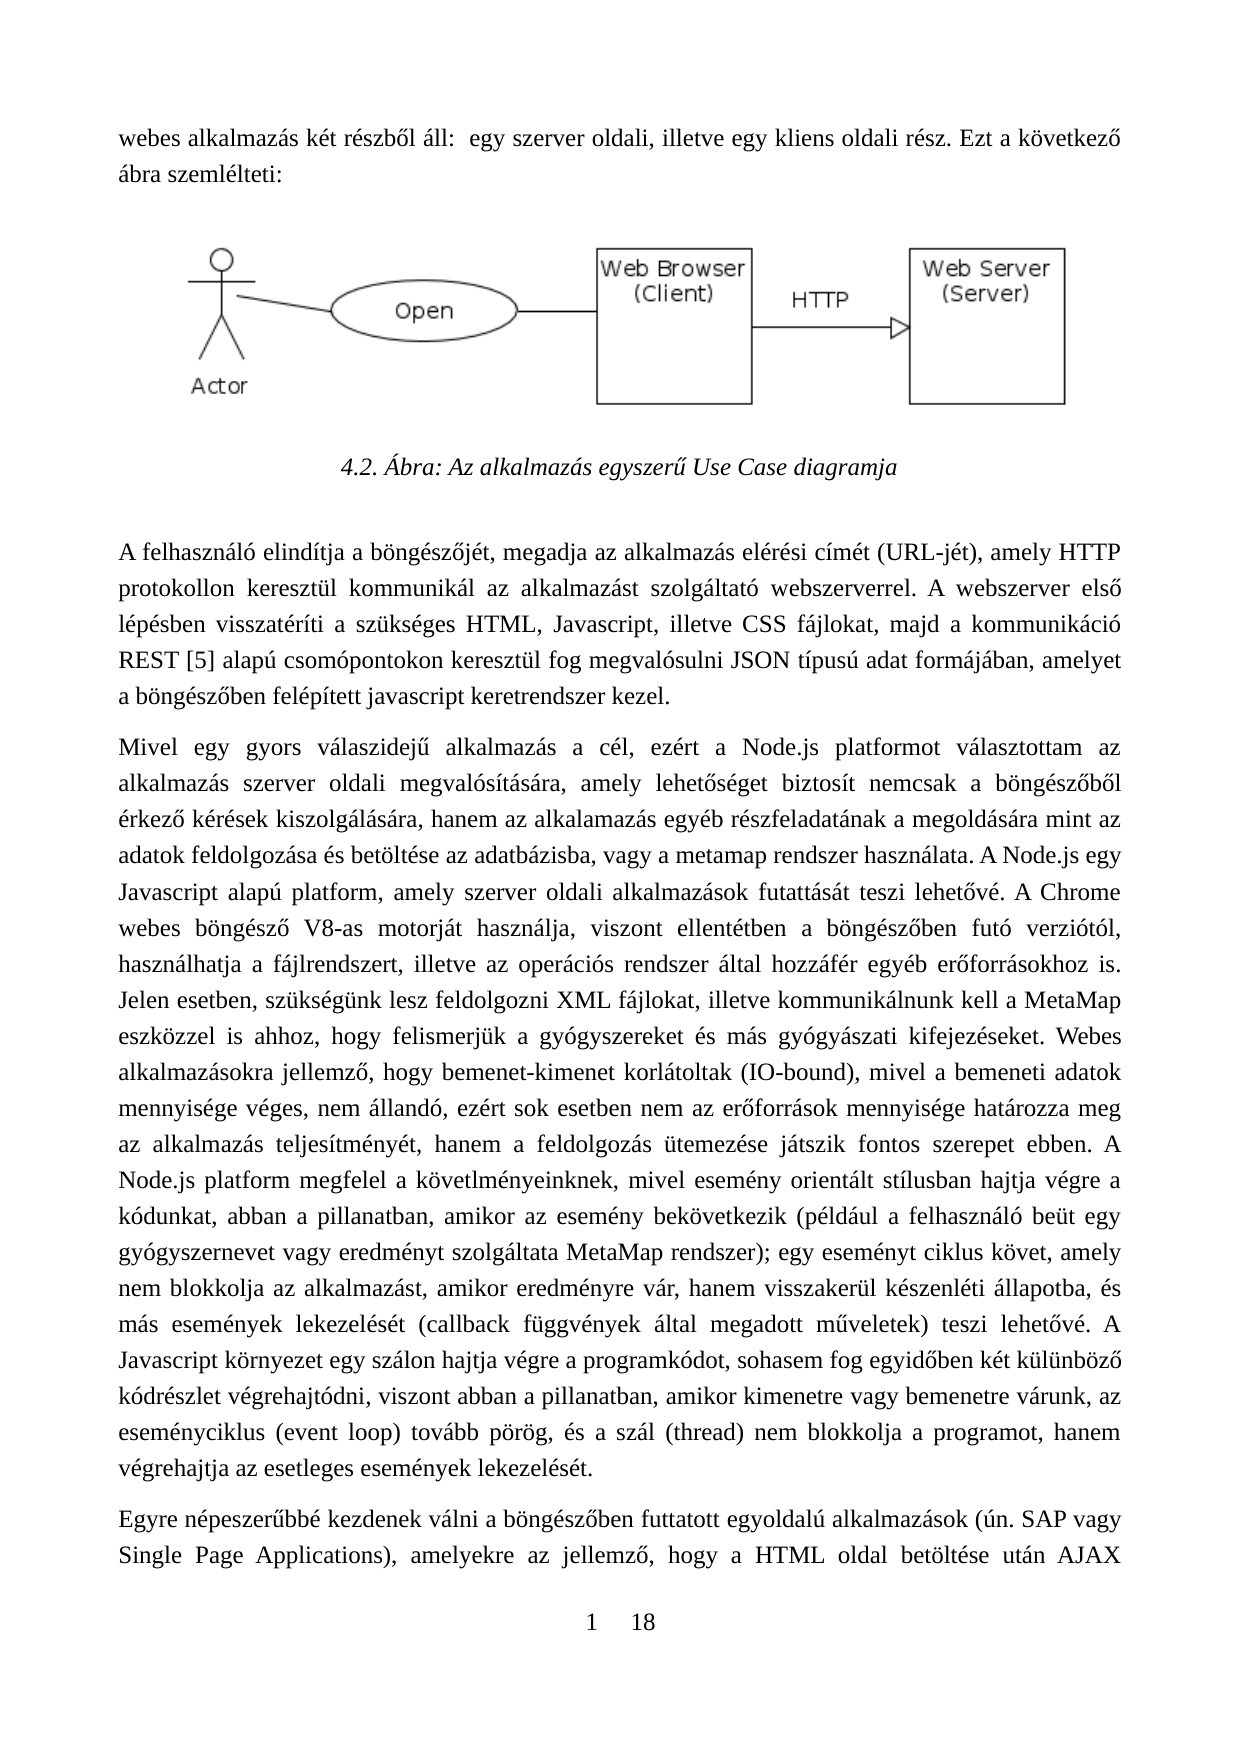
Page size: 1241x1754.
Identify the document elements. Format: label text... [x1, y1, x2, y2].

subtitle Mivel egy gyors válaszidejű alkalmazás a cél, ezért a Node.js platformot választottam az alkalmazás szerver oldali megvalósítására, amely lehetőséget biztosít nemcsak a böngészőből érkező kérések kiszolgálására, hanem az alkalamazás egyéb részfeladatának a megoldására mint az adatok feldolgozása és betöltése az adatbázisba, vagy a metamap rendszer használata. A Node.js egy Javascript alapú platform, amely szerver oldali alkalmazások futattását teszi lehetővé. A Chrome webes böngésző V8-as motorját használja, viszont ellentétben a böngészőben futó verziótól, használhatja a fájlrendszert, illetve az operációs rendszer által hozzáfér egyéb erőforrásokhoz is. Jelen esetben, szükségünk lesz feldolgozni XML fájlokat, illetve kommunikálnunk kell a MetaMap eszközzel is ahhoz, hogy felismerjük a gyógyszereket és más gyógyászati kifejezéseket. Webes alkalmazásokra jellemző, hogy bemenet-kimenet korlátoltak (IO-bound), mivel a bemeneti adatok mennyisége véges, nem állandó, ezért sok esetben nem az erőforrások mennyisége határozza meg az alkalmazás teljesítményét, hanem a feldolgozás ütemezése játszik fontos szerepet ebben. A Node.js platform megfelel a követlményeinknek, mivel esemény orientált stílusban hajtja végre a kódunkat, abban a pillanatban, amikor az esemény bekövetkezik (például a felhasználó beüt egy gyógyszernevet vagy eredményt szolgáltata MetaMap rendszer); egy eseményt ciklus követ, amely nem blokkolja az alkalmazást, amikor eredményre vár, hanem visszakerül készenléti állapotba, és más események lekezelését (callback függvények által megadott műveletek) teszi lehetővé. A Javascript környezet egy szálon hajtja végre a programkódot, sohasem fog egyidőben két külünböző kódrészlet végrehajtódni, viszont abban a pillanatban, amikor kimenetre vagy bemenetre várunk, az eseményciklus (event loop) tovább pörög, és a szál (thread) nem blokkolja a programot, hanem végrehajtja az esetleges események lekezelését. [118, 727, 1122, 1484]
subtitle 4.2. Ábra: Az alkalmazás egyszerű Use Case diagramja [144, 452, 1097, 481]
subtitle webes alkalmazás két részből áll: egy szerver oldali, illetve egy kliens oldali rész. Ezt a következő ábra szemlélteti: [118, 118, 1122, 190]
subtitle Egyre népeszerűbbé kezdenek válni a böngészőben futtatott egyoldalú alkalmazások (ún. SAP vagy Single Page Applications), amelyekre az jellemző, hogy a HTML oldal betöltése után AJAX [118, 1499, 1122, 1571]
subtitle A felhasználó elindítja a böngészőjét, megadja az alkalmazás elérési címét (URL-jét), amely HTTP protokollon keresztül kommunikál az alkalmazást szolgáltató webszerverrel. A webszerver első lépésben visszatéríti a szükséges HTML, Javascript, illetve CSS fájlokat, majd a kommunikáció REST [5] alapú csomópontokon keresztül fog megvalósulni JSON típusú adat formájában, amelyet a böngészőben felépített javascript keretrendszer kezel. [118, 532, 1122, 712]
picture [143, 217, 1097, 452]
